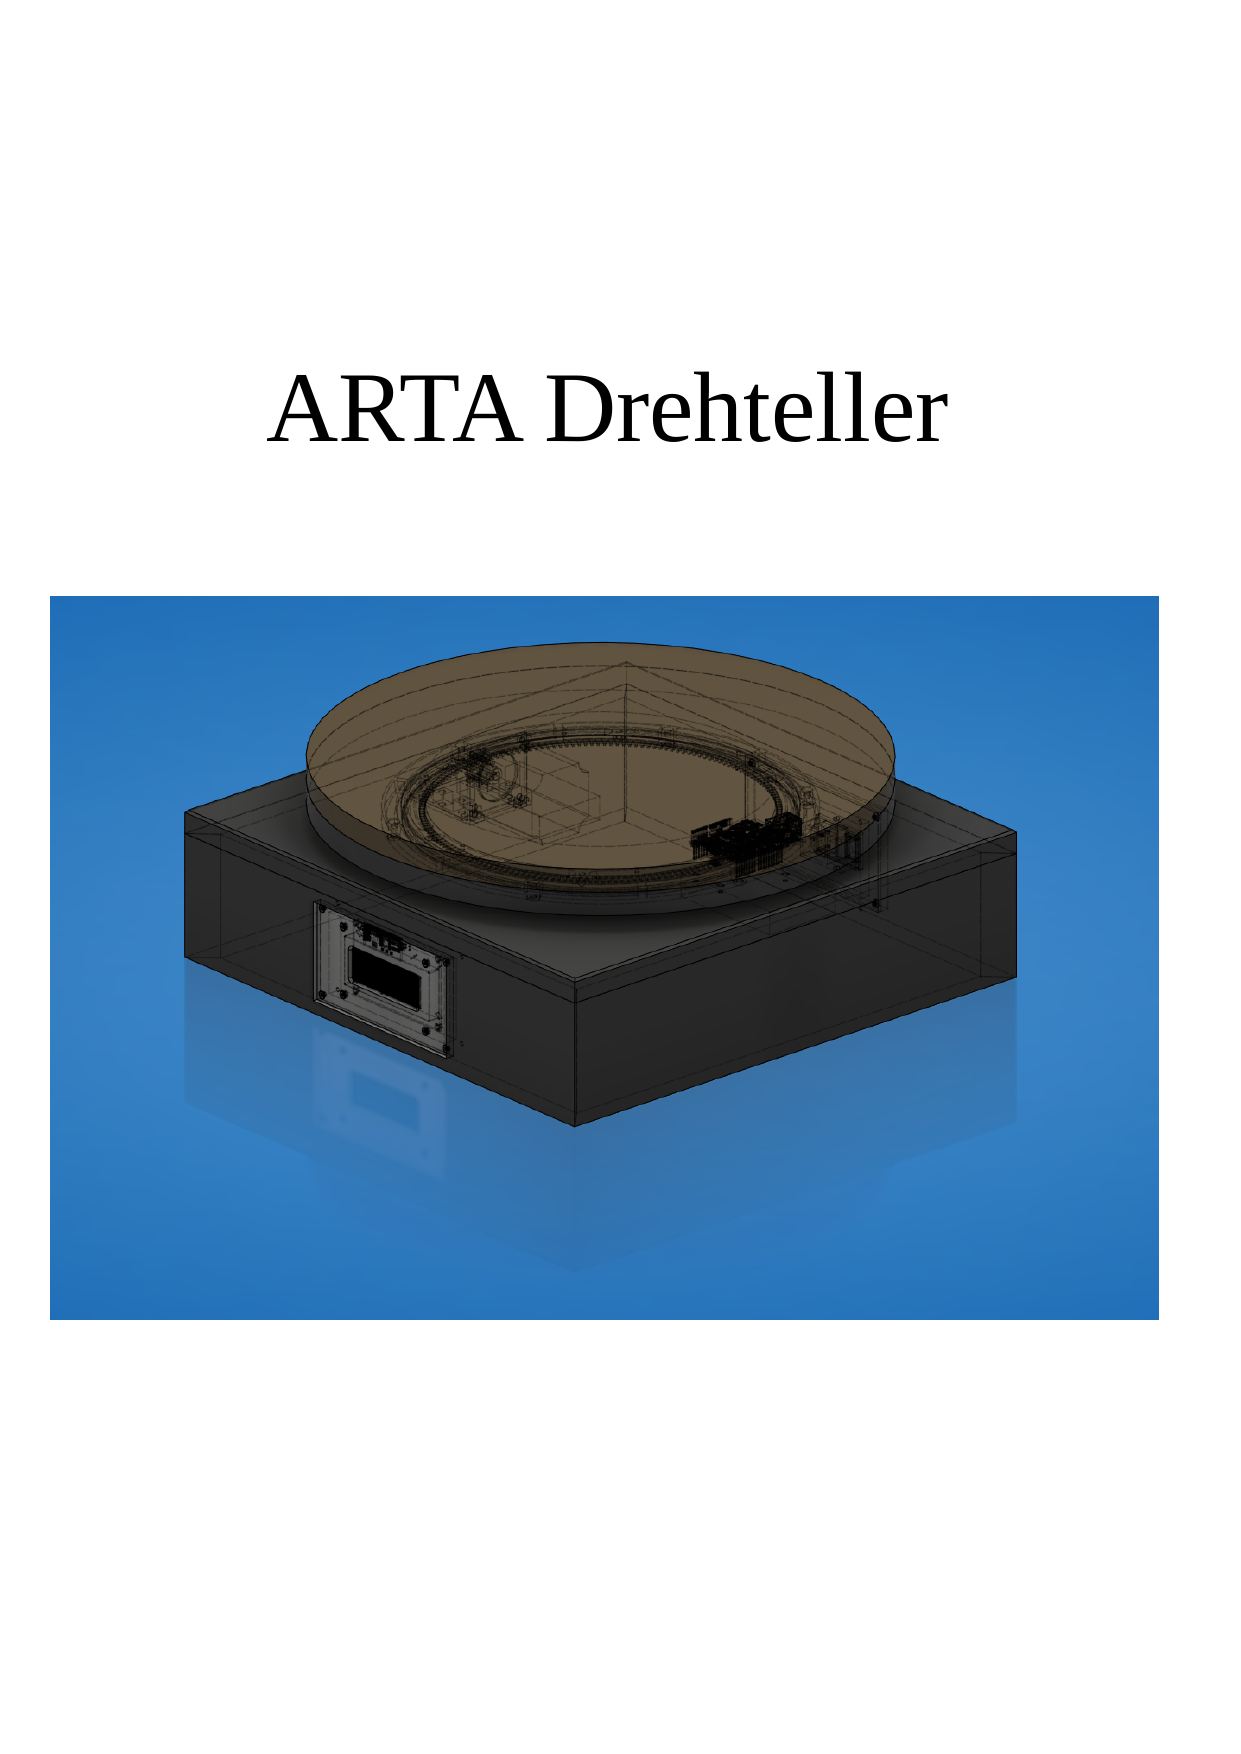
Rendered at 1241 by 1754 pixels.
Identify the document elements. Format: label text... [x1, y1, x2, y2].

picture [50, 596, 1159, 1320]
text ARTA Drehteller [118, 348, 1122, 463]
